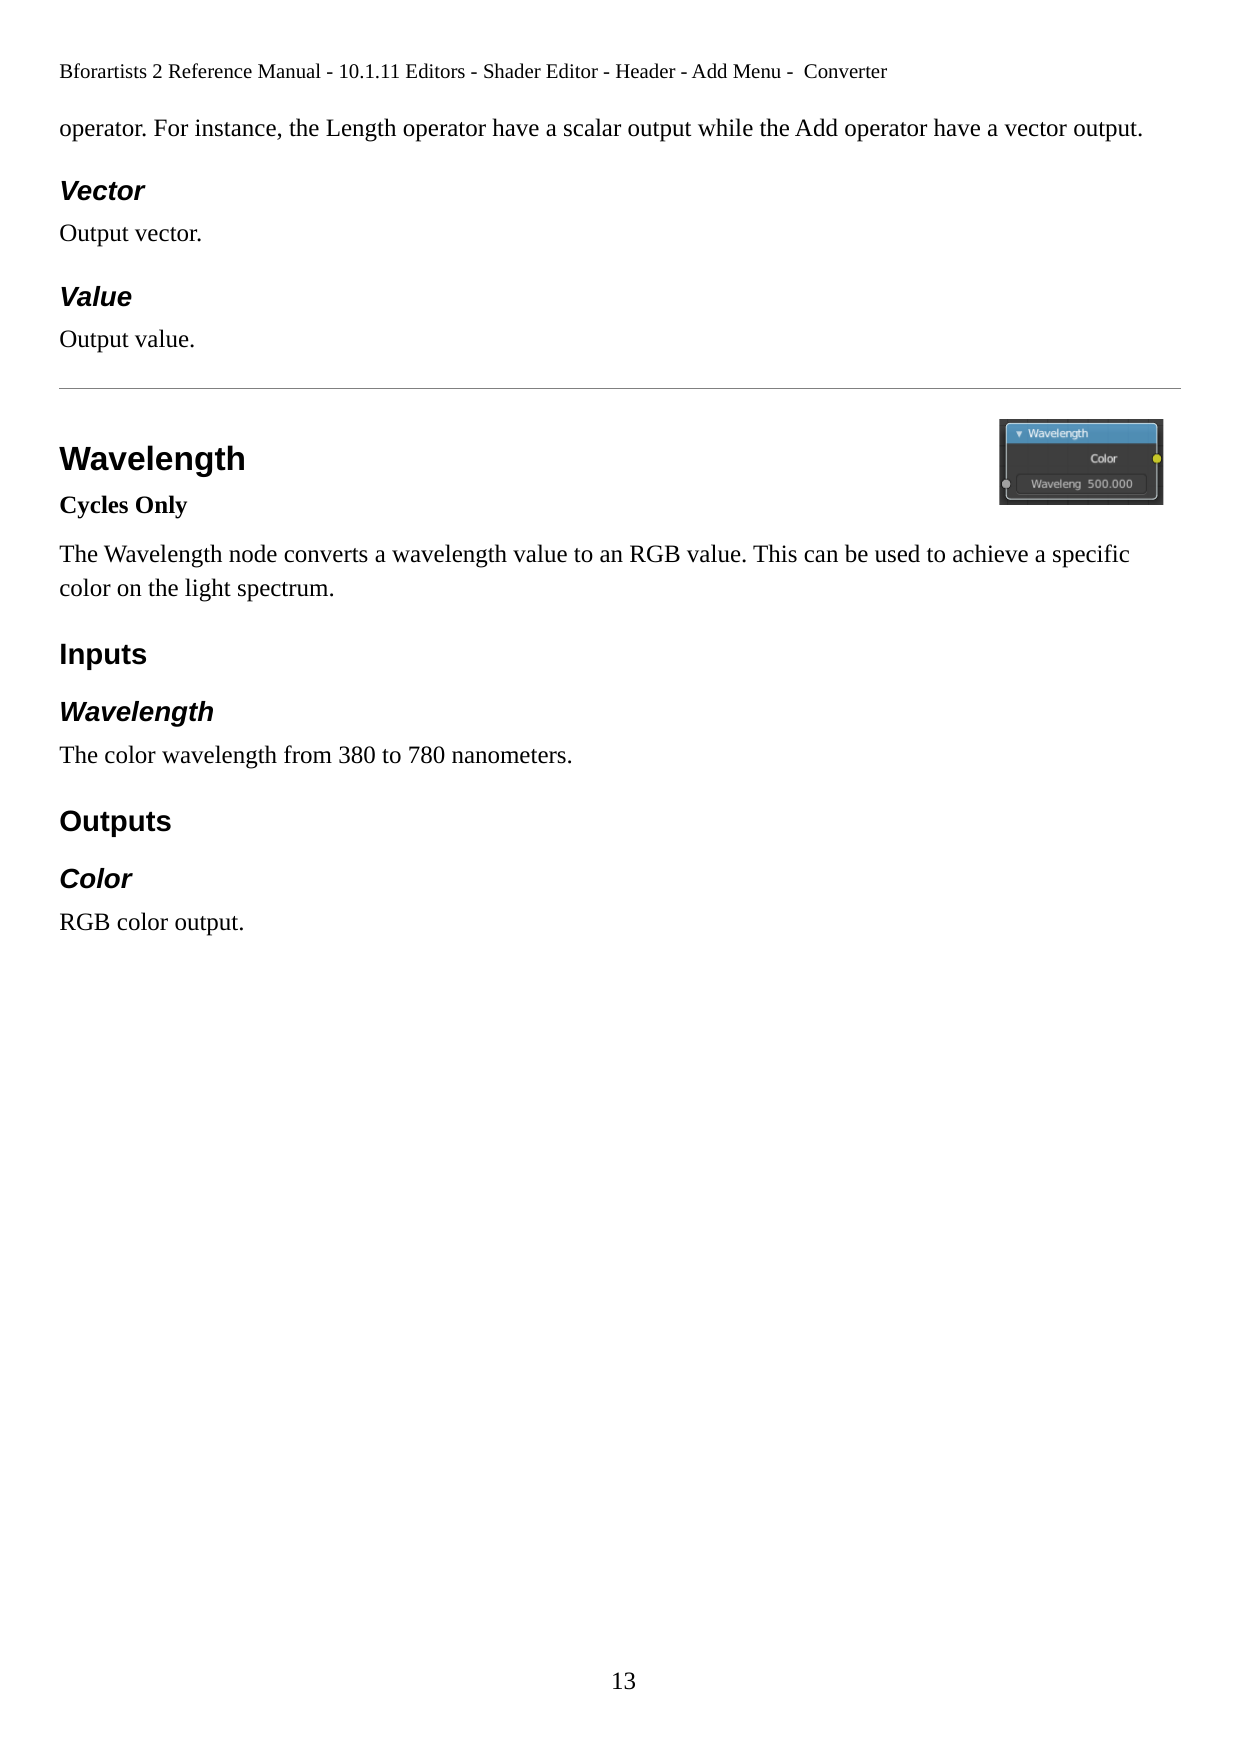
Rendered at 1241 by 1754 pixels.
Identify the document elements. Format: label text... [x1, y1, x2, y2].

text Output value. [59, 324, 1181, 353]
picture [999, 419, 1164, 505]
text The Wavelength node converts a wavelength value to an RGB value. This can be used to achieve a specific color on the light spectrum. [59, 539, 1181, 602]
text Output vector. [59, 218, 1181, 247]
text Cycles Only [59, 490, 1181, 518]
subtitle Wavelength [59, 438, 999, 477]
subtitle [1164, 438, 1181, 477]
subtitle Outputs [59, 804, 1181, 837]
text operator. For instance, the Length operator have a scalar output while the Add operator have a vector output. [59, 113, 1181, 141]
subtitle Wavelength [59, 696, 1181, 727]
subtitle Color [59, 862, 1181, 894]
text RGB color output. [59, 907, 1181, 936]
text The color wavelength from 380 to 780 nanometers. [59, 740, 1181, 769]
subtitle Inputs [59, 637, 1181, 671]
subtitle Vector [59, 174, 1181, 206]
subtitle Value [59, 280, 1181, 312]
